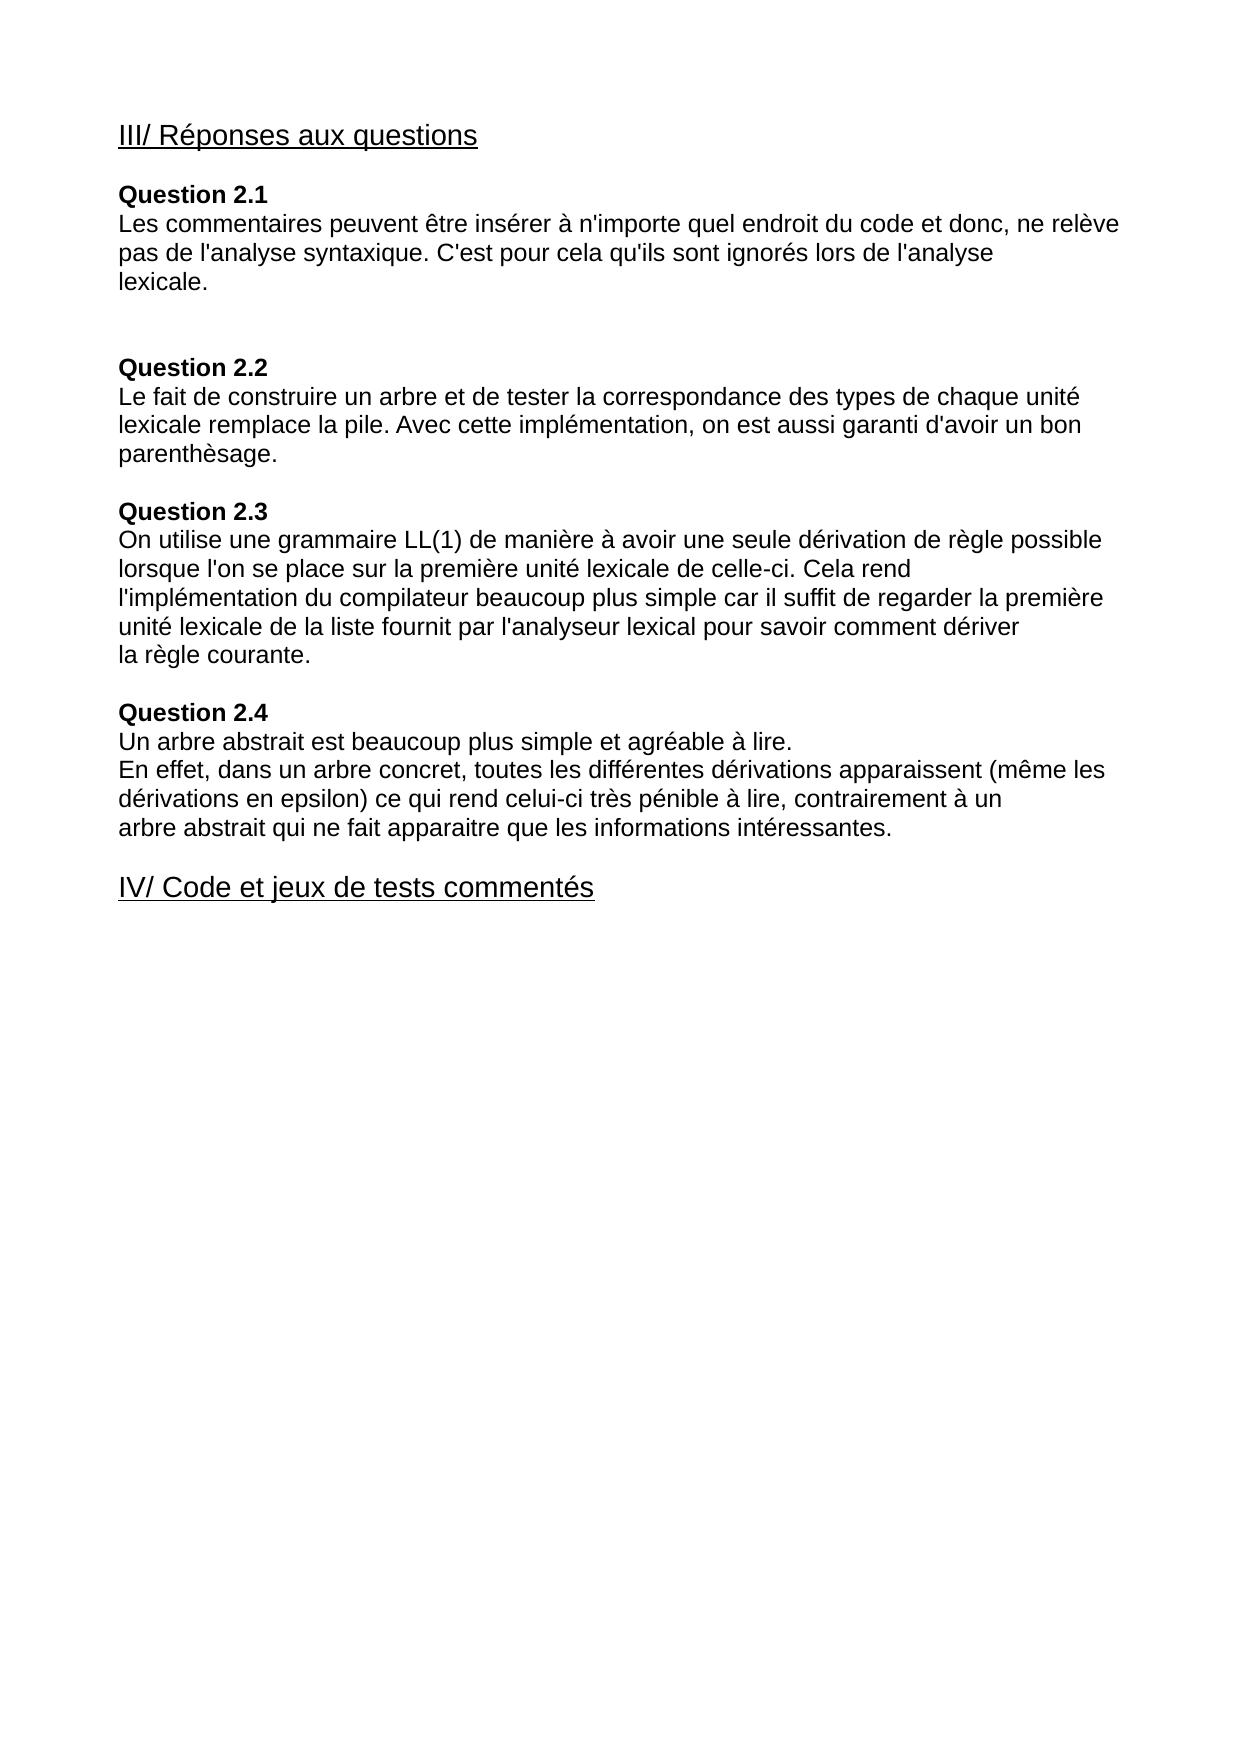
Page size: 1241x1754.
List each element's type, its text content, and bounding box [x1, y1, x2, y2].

text Question 2.3 [118, 497, 1122, 525]
text Le fait de construire un arbre et de tester la correspondance des types de chaque unité lexicale remplace la pile. Avec cette implémentation, on est aussi garanti d'avoir un bon [118, 382, 1122, 439]
text Question 2.4 [118, 698, 1122, 727]
text Question 2.1 [118, 180, 1122, 209]
text IV/ Code et jeux de tests commentés [118, 870, 1122, 904]
text lexicale. [118, 267, 1122, 295]
text Un arbre abstrait est beaucoup plus simple et agréable à lire. [118, 727, 1122, 755]
text arbre abstrait qui ne fait apparaitre que les informations intéressantes. [118, 813, 1122, 842]
text III/ Réponses aux questions [118, 118, 1122, 152]
text En effet, dans un arbre concret, toutes les différentes dérivations apparaissent (même les dérivations en epsilon) ce qui rend celui-ci très pénible à lire, contrairement à un [118, 755, 1122, 813]
text Les commentaires peuvent être insérer à n'importe quel endroit du code et donc, ne relève pas de l'analyse syntaxique. C'est pour cela qu'ils sont ignorés lors de l'analyse [118, 209, 1122, 267]
text parenthèsage. [118, 439, 1122, 468]
text la règle courante. [118, 640, 1122, 669]
text On utilise une grammaire LL(1) de manière à avoir une seule dérivation de règle possible lorsque l'on se place sur la première unité lexicale de celle-ci. Cela rend [118, 525, 1122, 583]
text l'implémentation du compilateur beaucoup plus simple car il suffit de regarder la première unité lexicale de la liste fournit par l'analyseur lexical pour savoir comment dériver [118, 583, 1122, 640]
text Question 2.2 [118, 353, 1122, 382]
